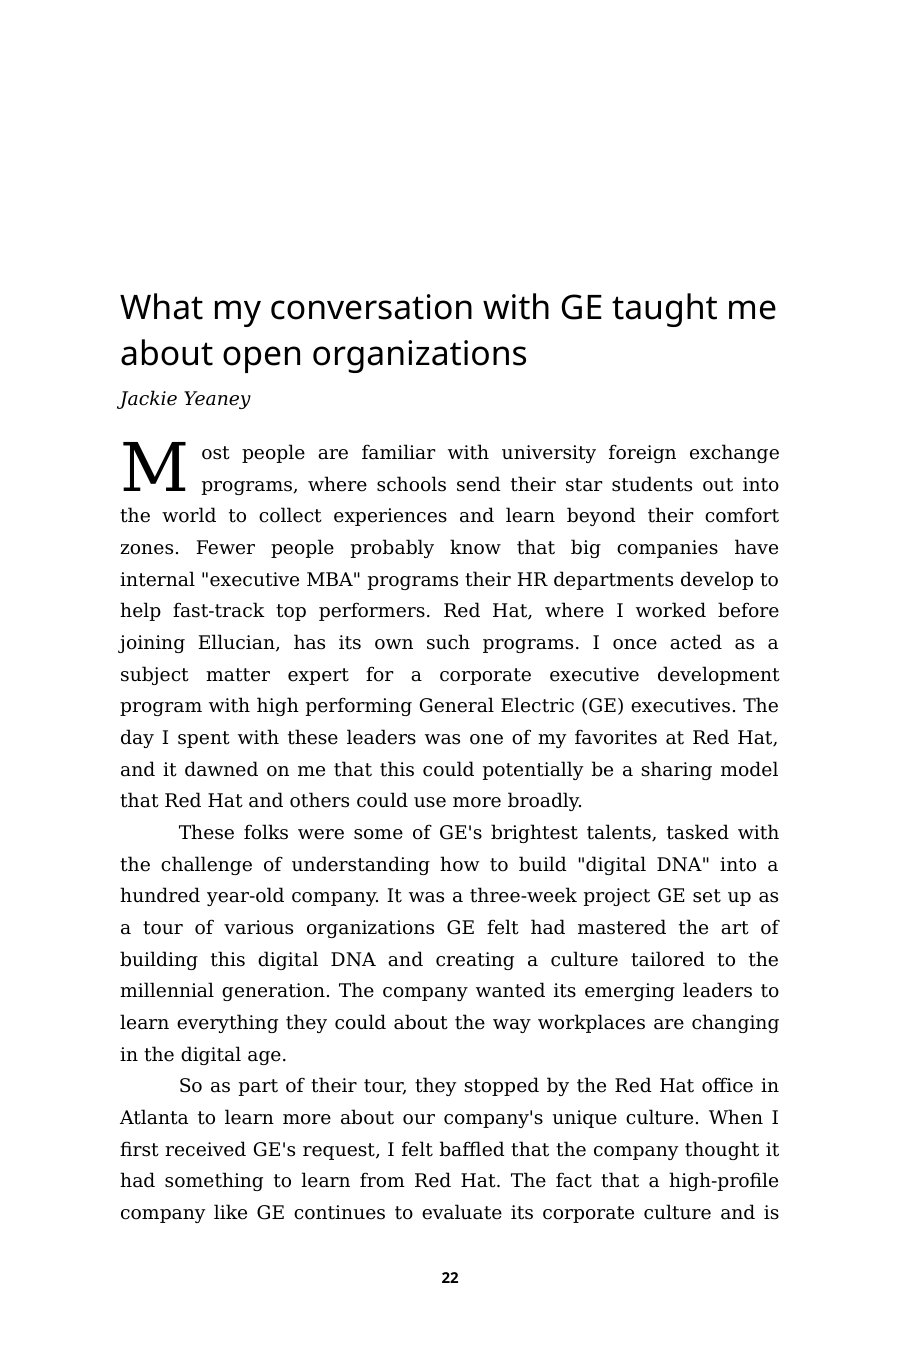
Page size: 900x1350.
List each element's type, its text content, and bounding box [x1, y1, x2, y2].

text Jackie Yeaney [120, 388, 780, 409]
subtitle What my conversation with GE taught me about open organizations [120, 283, 780, 375]
text These folks were some of GE's brightest talents, tasked with the challenge of understanding how to build "digital DNA" into a hundred year-old company. It was a three-week project GE set up as a tour of various organizations GE felt had mastered the art of building this digital DNA and creating a culture tailored to the millennial generation. The company wanted its emerging leaders to learn everything they could about the way workplaces are changing in the digital age. [120, 822, 780, 1065]
text Most people are familiar with university foreign exchange programs, where schools send their star students out into the world to collect experiences and learn beyond their comfort zones. Fewer people probably know that big companies have internal "executive MBA" programs their HR departments develop to help fast-track top performers. Red Hat, where I worked before joining Ellucian, has its own such programs. I once acted as a subject matter expert for a corporate executive development program with high performing General Electric (GE) executives. The day I spent with these leaders was one of my favorites at Red Hat, and it dawned on me that this could potentially be a sharing model that Red Hat and others could use more broadly. [120, 442, 780, 812]
text So as part of their tour, they stopped by the Red Hat office in Atlanta to learn more about our company's unique culture. When I first received GE's request, I felt baffled that the company thought it had something to learn from Red Hat. The fact that a high-profile company like GE continues to evaluate its corporate culture and is [120, 1075, 780, 1224]
